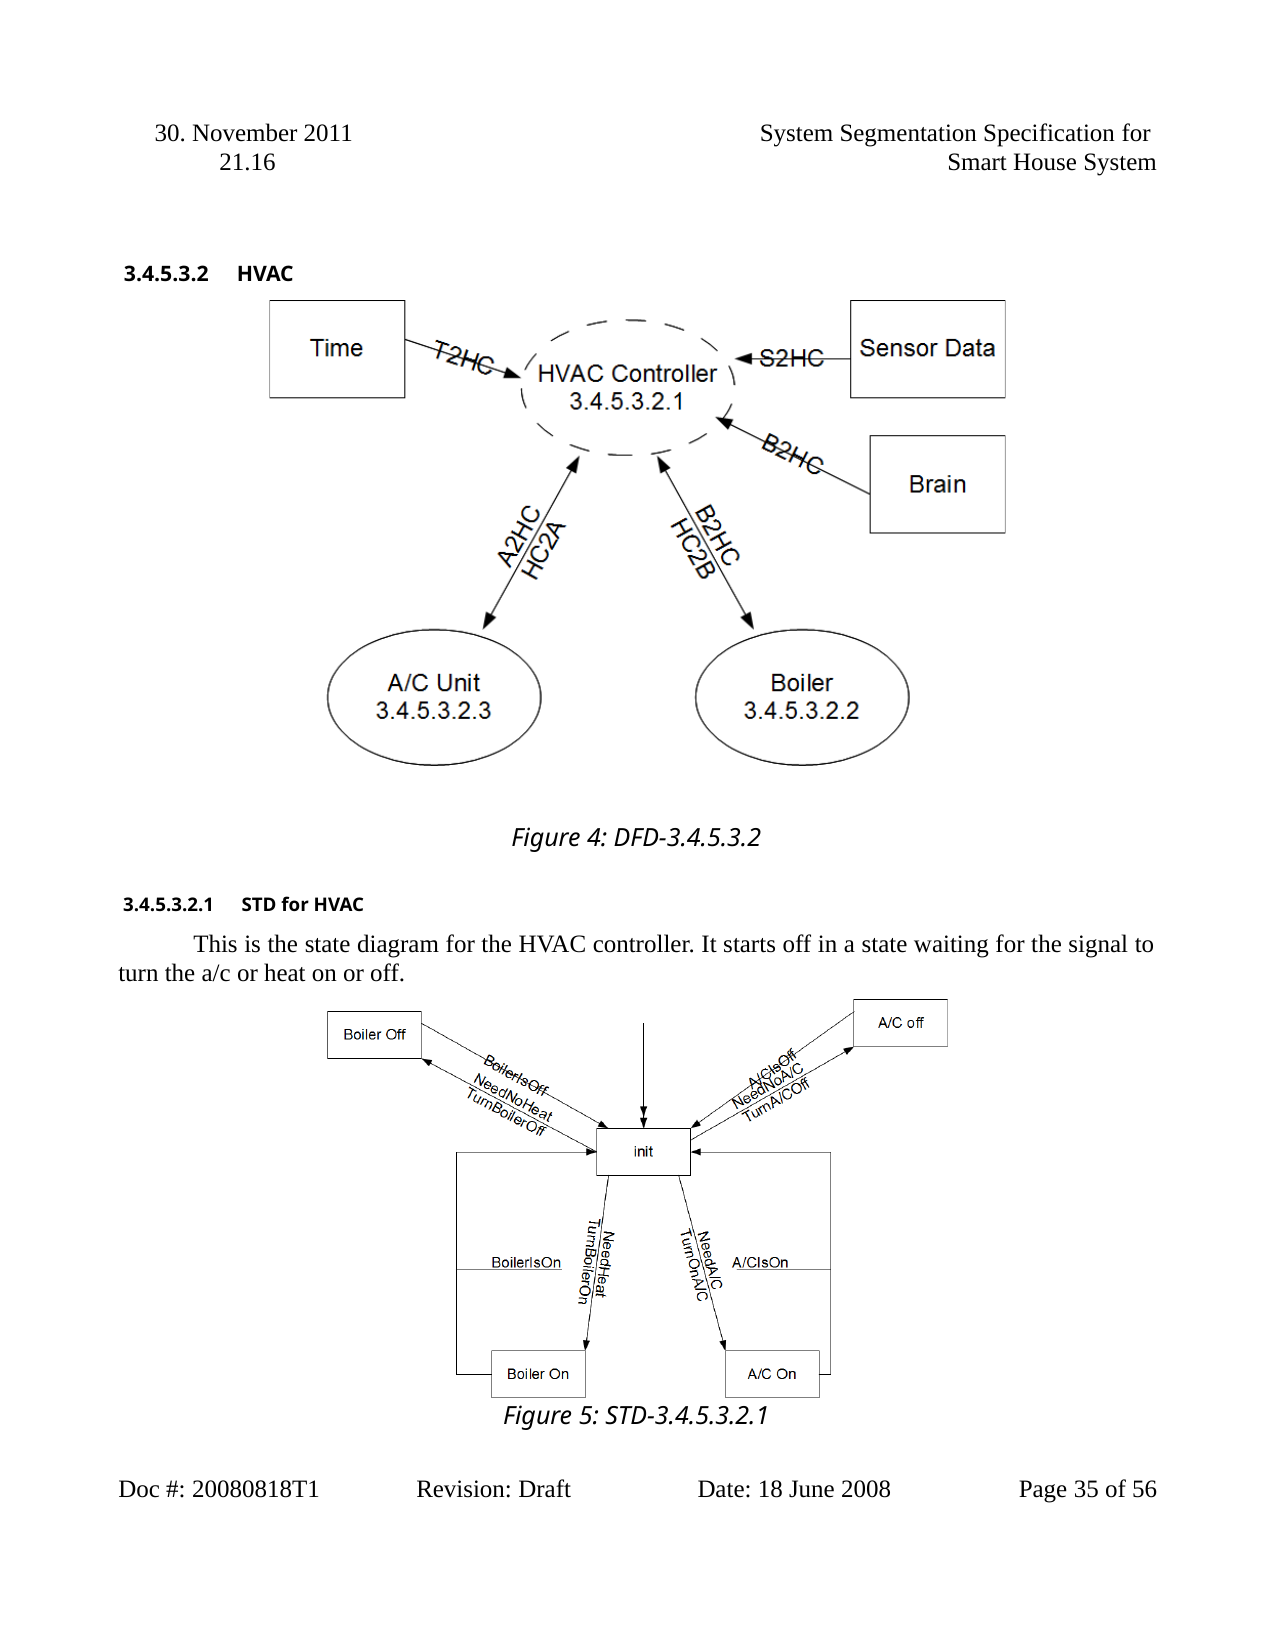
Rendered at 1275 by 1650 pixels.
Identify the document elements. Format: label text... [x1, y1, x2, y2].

text Figure 4: DFD-3.4.5.3.2 [118, 820, 1157, 854]
text This is the state diagram for the HVAC controller. It starts off in a state waiting for the signal to turn the a/c or heat on or off. [118, 929, 1157, 987]
subtitle HVAC [118, 259, 1157, 288]
picture [327, 999, 948, 1398]
picture [269, 300, 1006, 766]
subtitle STD for HVAC [118, 891, 1157, 917]
text Figure 5: STD-3.4.5.3.2.1 [118, 1012, 1157, 1432]
